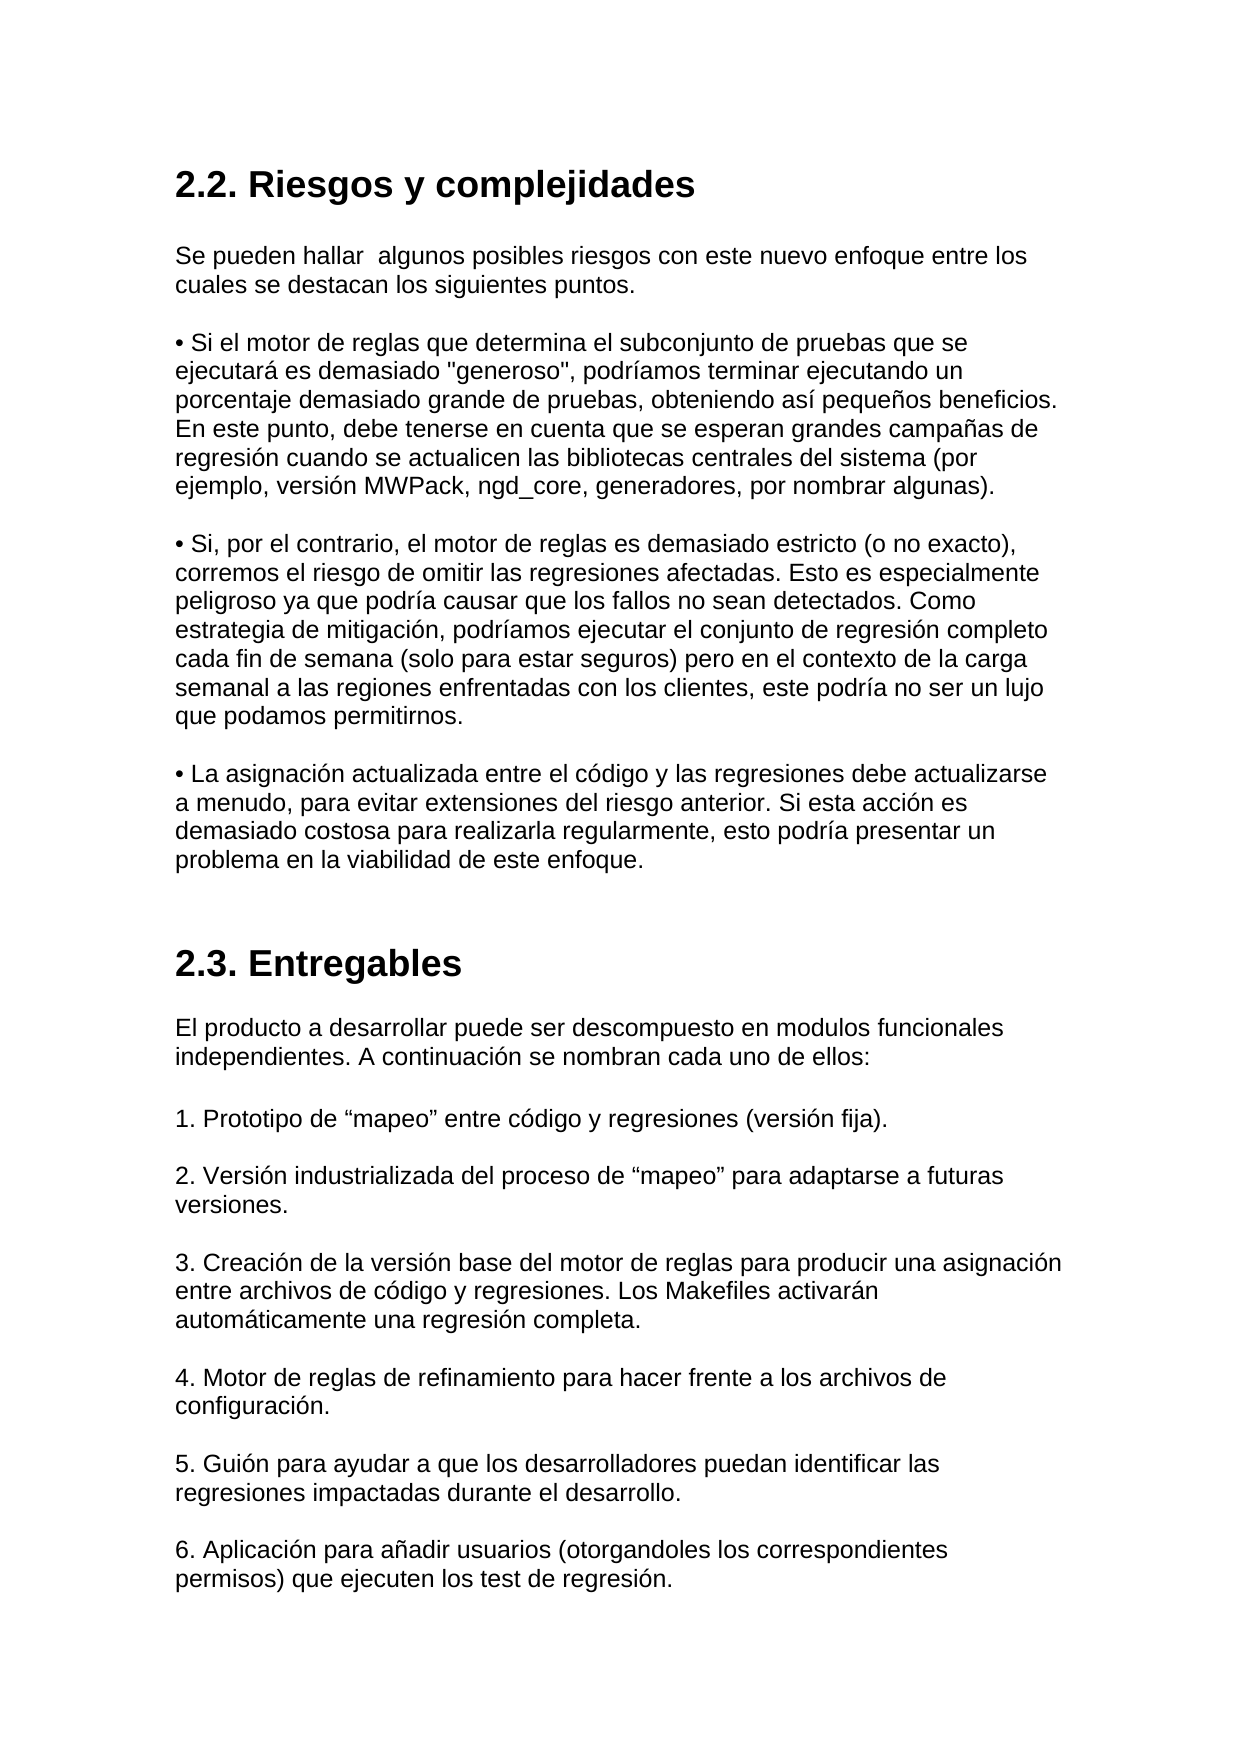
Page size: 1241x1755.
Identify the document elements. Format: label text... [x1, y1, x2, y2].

text 2. Versión industrializada del proceso de “mapeo” para adaptarse a futuras versiones. [175, 1161, 1065, 1219]
text 2.3. Entregables [175, 941, 1065, 984]
text 5. Guión para ayudar a que los desarrolladores puedan identificar las regresiones impactadas durante el desarrollo. [175, 1449, 1065, 1506]
text 3. Creación de la versión base del motor de reglas para producir una asignación entre archivos de código y regresiones. Los Makefiles activarán automáticamente una regresión completa. [175, 1247, 1065, 1334]
text 2.2. Riesgos y complejidades [175, 162, 1065, 206]
text 1. Prototipo de “mapeo” entre código y regresiones (versión fija). [175, 1104, 1065, 1132]
text 4. Motor de reglas de refinamiento para hacer frente a los archivos de configuración. [175, 1362, 1065, 1420]
text • Si el motor de reglas que determina el subconjunto de pruebas que se ejecutará es demasiado "generoso", podríamos terminar ejecutando un porcentaje demasiado grande de pruebas, obteniendo así pequeños beneficios. En este punto, debe tenerse en cuenta que se esperan grandes campañas de regresión cuando se actualicen las bibliotecas centrales del sistema (por ejemplo, versión MWPack, ngd_core, generadores, por nombrar algunas). [175, 327, 1065, 500]
text • La asignación actualizada entre el código y las regresiones debe actualizarse a menudo, para evitar extensiones del riesgo anterior. Si esta acción es demasiado costosa para realizarla regularmente, esto podría presentar un problema en la viabilidad de este enfoque. [175, 759, 1065, 874]
text Se pueden hallar algunos posibles riesgos con este nuevo enfoque entre los cuales se destacan los siguientes puntos. [175, 241, 1065, 299]
text El producto a desarrollar puede ser descompuesto en modulos funcionales independientes. A continuación se nombran cada uno de ellos: [175, 1013, 1065, 1070]
text • Si, por el contrario, el motor de reglas es demasiado estricto (o no exacto), corremos el riesgo de omitir las regresiones afectadas. Esto es especialmente peligroso ya que podría causar que los fallos no sean detectados. Como estrategia de mitigación, podríamos ejecutar el conjunto de regresión completo cada fin de semana (solo para estar seguros) pero en el contexto de la carga semanal a las regiones enfrentadas con los clientes, este podría no ser un lujo que podamos permitirnos. [175, 529, 1065, 730]
text 6. Aplicación para añadir usuarios (otorgandoles los correspondientes permisos) que ejecuten los test de regresión. [175, 1535, 1065, 1592]
